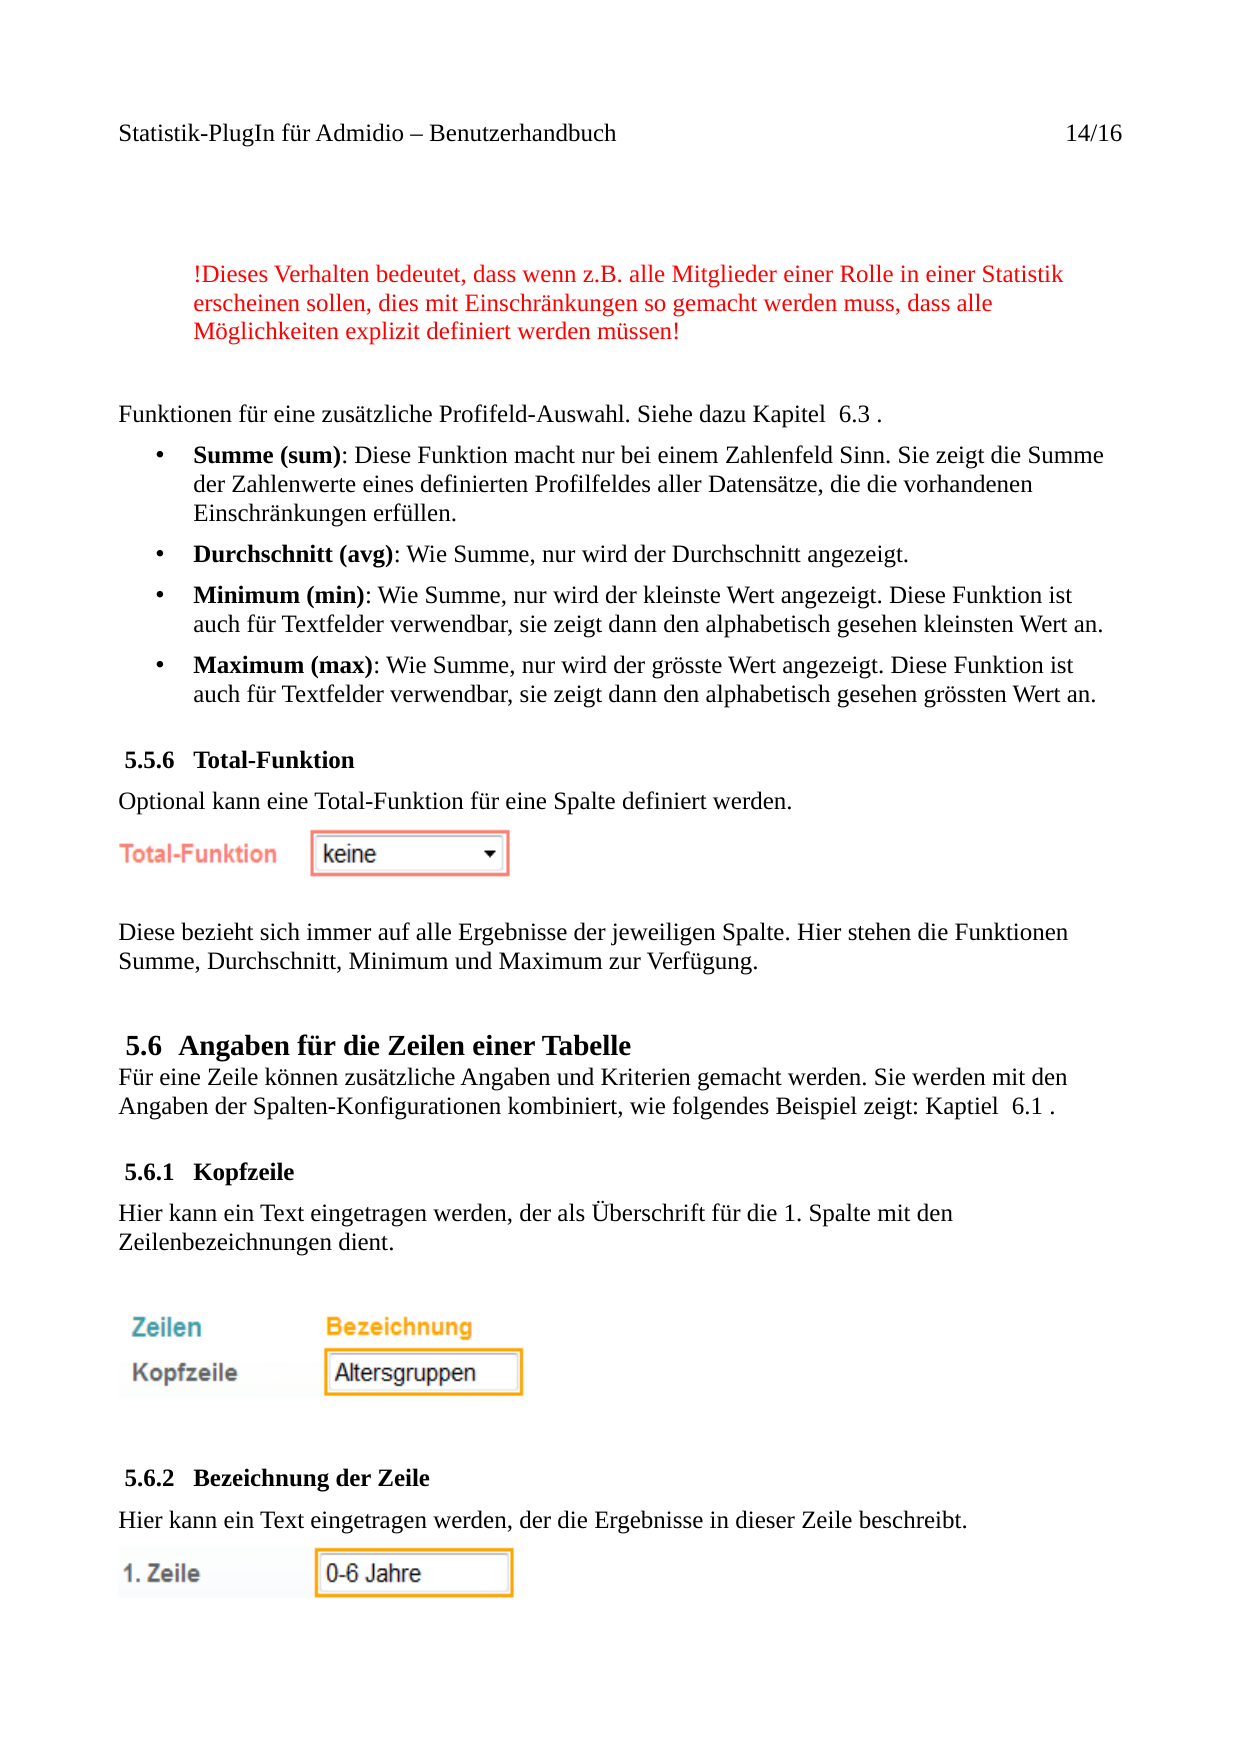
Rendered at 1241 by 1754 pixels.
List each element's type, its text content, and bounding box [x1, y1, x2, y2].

list Durchschnitt (avg): Wie Summe, nur wird der Durchschnitt angezeigt. [156, 539, 1122, 568]
list Minimum (min): Wie Summe, nur wird der kleinste Wert angezeigt. Diese Funktion ist auch für Textfelder verwendbar, sie zeigt dann den alphabetisch gesehen kleinsten Wert an. [156, 580, 1122, 638]
text Diese bezieht sich immer auf alle Ergebnisse der jeweiligen Spalte. Hier stehen die Funktionen Summe, Durchschnitt, Minimum und Maximum zur Verfügung. [118, 917, 1122, 975]
list Maximum (max): Wie Summe, nur wird der grösste Wert angezeigt. Diese Funktion ist auch für Textfelder verwendbar, sie zeigt dann den alphabetisch gesehen grössten Wert an. [156, 650, 1122, 708]
text Hier kann ein Text eingetragen werden, der die Ergebnisse in dieser Zeile beschreibt. [118, 1505, 1122, 1533]
list Summe (sum): Diese Funktion macht nur bei einem Zahlenfeld Sinn. Sie zeigt die Summe der Zahlenwerte eines definierten Profilfeldes aller Datensätze, die die vorhandenen Einschränkungen erfüllen. [156, 440, 1122, 526]
text Für eine Zeile können zusätzliche Angaben und Kriterien gemacht werden. Sie werden mit den Angaben der Spalten-Konfigurationen kombiniert, wie folgendes Beispiel zeigt: Kaptiel 6.1 . [118, 1062, 1122, 1119]
subtitle Total-Funktion [118, 745, 1122, 774]
text Funktionen für eine zusätzliche Profifeld-Auswahl. Siehe dazu Kapitel 6.3 . [118, 399, 1122, 428]
list [156, 176, 1122, 205]
text Hier kann ein Text eingetragen werden, der als Überschrift für die 1. Spalte mit den Zeilenbezeichnungen dient. [118, 1198, 1122, 1256]
subtitle Kopfzeile [118, 1157, 1122, 1186]
subtitle Bezeichnung der Zeile [118, 1463, 1122, 1492]
list !Dieses Verhalten bedeutet, dass wenn z.B. alle Mitglieder einer Rolle in einer Statistik erscheinen sollen, dies mit Einschränkungen so gemacht werden muss, dass alle Möglichkeiten explizit definiert werden müssen! [156, 259, 1122, 345]
subtitle Angaben für die Zeilen einer Tabelle [118, 1028, 1122, 1062]
text Optional kann eine Total-Funktion für eine Spalte definiert werden. [118, 786, 1122, 815]
